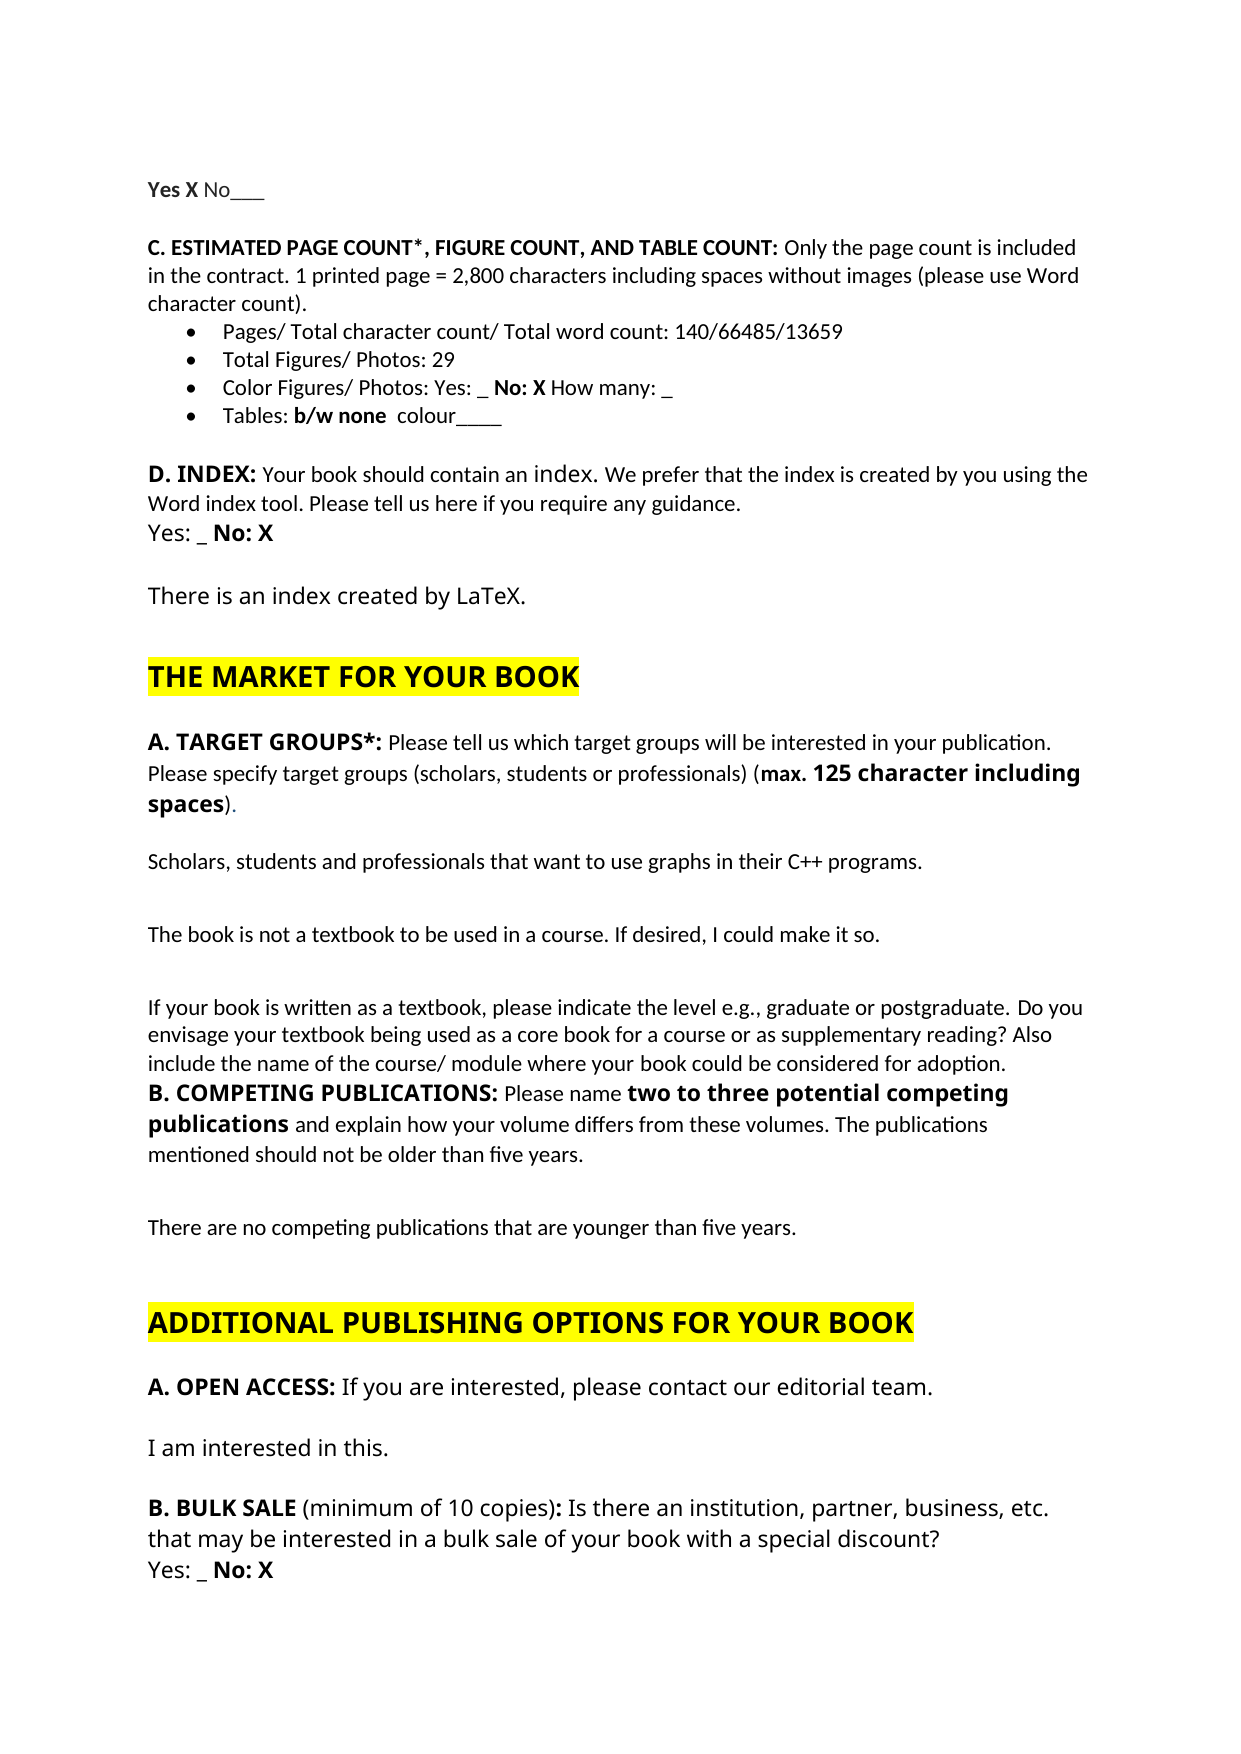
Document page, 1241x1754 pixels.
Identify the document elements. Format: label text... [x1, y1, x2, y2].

text There are no competing publications that are younger than five years. [148, 1213, 1093, 1241]
text C. ESTIMATED PAGE COUNT*, FIGURE COUNT, AND TABLE COUNT: Only the page count is included in the contract. 1 printed page = 2,800 characters including spaces without images (please use Word character count). [148, 233, 1093, 317]
text I am interested in this. [148, 1432, 1093, 1463]
list Color Figures/ Photos: Yes: _ No: X How many: _ [185, 373, 1093, 401]
list Pages/ Total character count/ Total word count: 140/66485/13659 [185, 317, 1093, 345]
text A. TARGET GROUPS*: Please tell us which target groups will be interested in your publication. Please specify target groups (scholars, students or professionals) (max. 125 character including spaces). [148, 725, 1093, 819]
text There is an index created by LaTeX. [148, 580, 1093, 611]
text D. INDEX: Your book should contain an index. We prefer that the index is created by you using the Word index tool. Please tell us here if you require any guidance. [148, 458, 1093, 517]
text THE MARKET FOR YOUR BOOK [148, 657, 1093, 696]
text Yes: _ No: X [148, 1554, 1093, 1586]
text ADDITIONAL PUBLISHING OPTIONS FOR YOUR BOOK [148, 1302, 1093, 1342]
list Tables: b/w none colour____ [185, 401, 1093, 429]
text The book is not a textbook to be used in a course. If desired, I could make it so. [148, 920, 1093, 948]
text B. BULK SALE (minimum of 10 copies): Is there an institution, partner, business, etc. that may be interested in a bulk sale of your book with a special discount? [148, 1492, 1093, 1554]
text Scholars, students and professionals that want to use graphs in their C++ programs. [148, 847, 1093, 875]
list Total Figures/ Photos: 29 [185, 345, 1093, 373]
text Yes: _ No: X [148, 517, 1093, 549]
text A. OPEN ACCESS: If you are interested, please contact our editorial team. [148, 1371, 1093, 1402]
text B. COMPETING PUBLICATIONS: Please name two to three potential competing publications and explain how your volume differs from these volumes. The publications mentioned should not be older than five years. [148, 1077, 1093, 1168]
text If your book is written as a textbook, please indicate the level e.g., graduate or postgraduate. Do you envisage your textbook being used as a core book for a course or as supplementary reading? Also include the name of the course/ module where your book could be considered for adoption. [148, 993, 1093, 1077]
text Yes X No___ [148, 176, 1093, 204]
